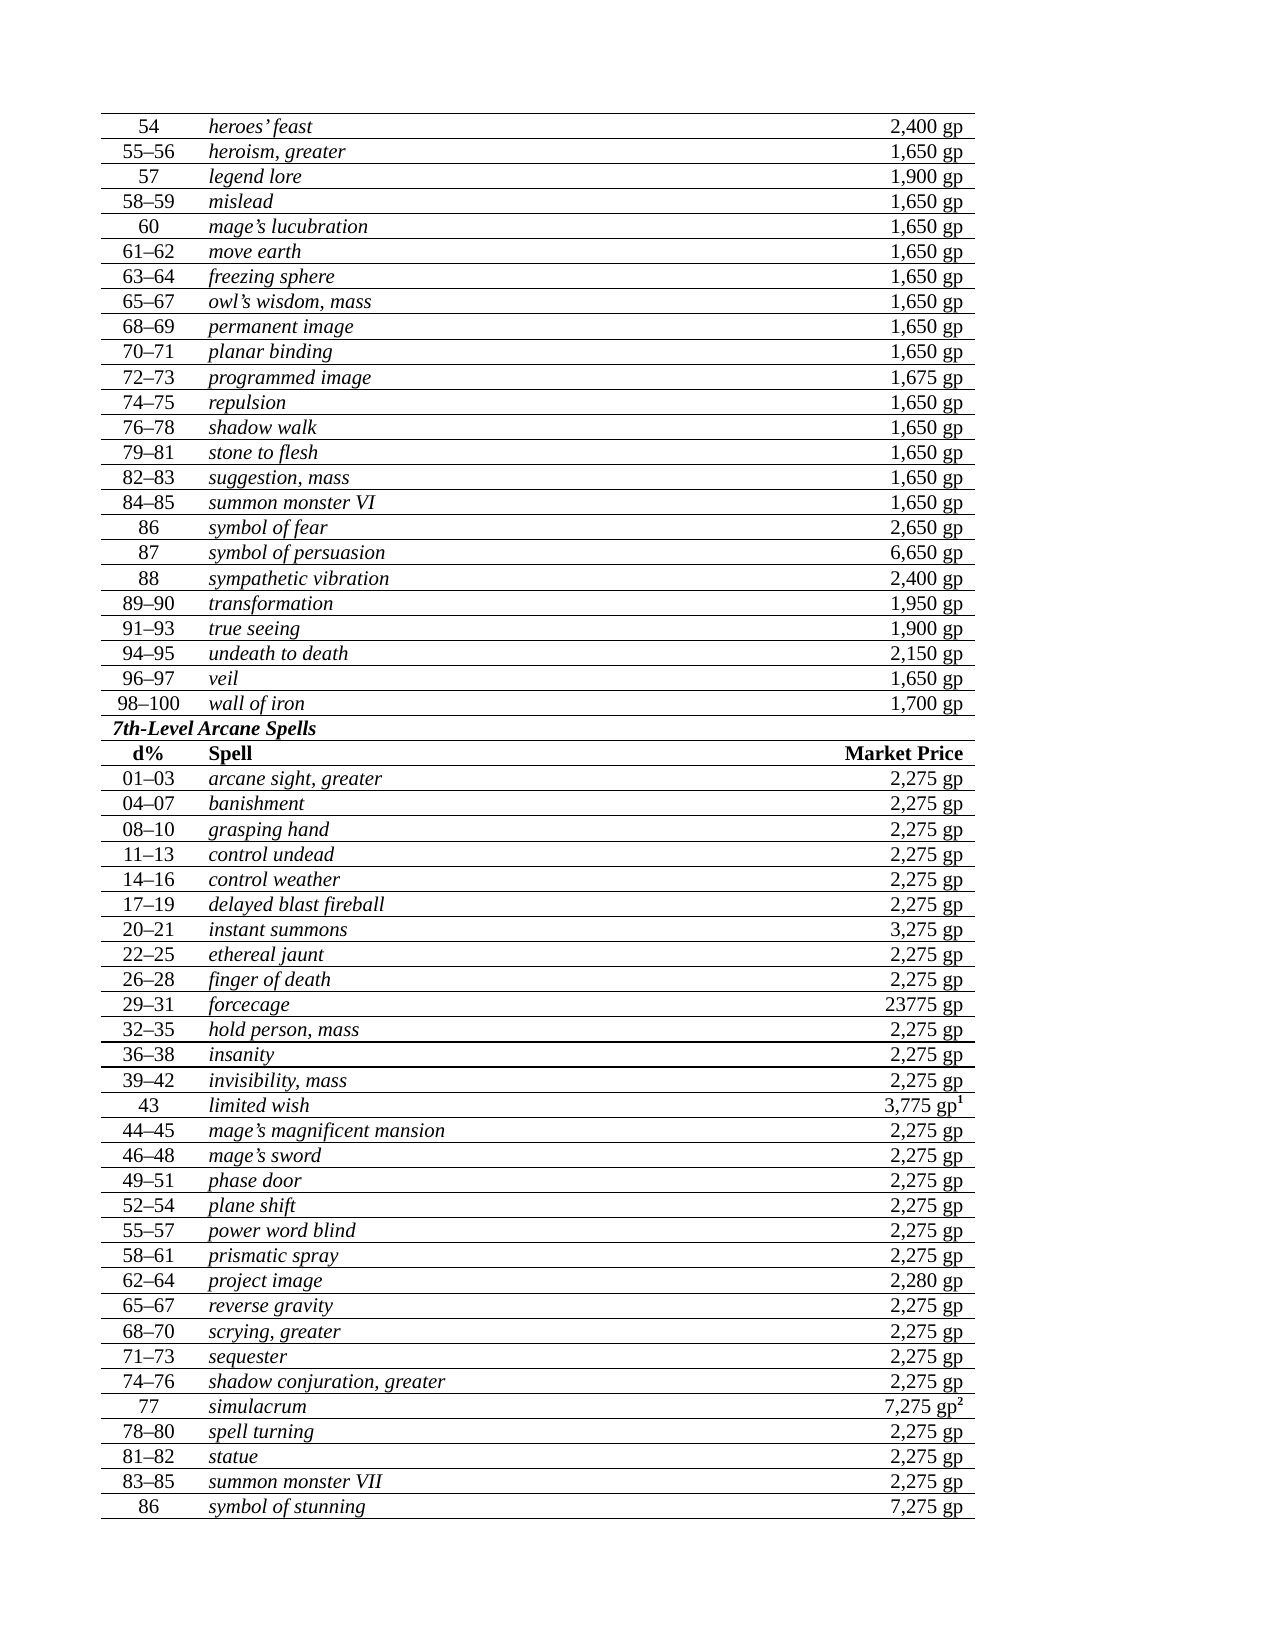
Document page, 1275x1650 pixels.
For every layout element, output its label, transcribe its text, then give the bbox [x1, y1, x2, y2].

table_cell 2,275 gp [731, 791, 975, 815]
table_cell shadow conjuration, greater [196, 1369, 731, 1393]
table_cell 22–25 [101, 942, 196, 966]
table_cell forcecage [196, 992, 731, 1016]
table_cell 7,275 gp [731, 1494, 975, 1518]
table_cell 54 [101, 114, 196, 138]
table_cell true seeing [196, 616, 731, 640]
table_cell 2,275 gp [731, 1369, 975, 1393]
table_cell 01–03 [101, 766, 196, 790]
table_cell 65–67 [101, 1294, 196, 1317]
table_cell 2,400 gp [731, 565, 975, 589]
table_cell invisibility, mass [196, 1068, 731, 1092]
table_cell 2,275 gp [731, 1068, 975, 1092]
table_cell 2,275 gp [731, 942, 975, 966]
table_cell 1,650 gp [731, 465, 975, 489]
table_cell 2,275 gp [731, 892, 975, 916]
table_cell 68–70 [101, 1319, 196, 1343]
table_cell freezing sphere [196, 264, 731, 288]
table_cell plane shift [196, 1193, 731, 1217]
table_cell 7,275 gp2 [731, 1394, 975, 1418]
table_cell 2,275 gp [731, 1118, 975, 1142]
table_cell wall of iron [196, 691, 731, 715]
table_cell 2,150 gp [731, 641, 975, 665]
table_cell 2,275 gp [731, 1218, 975, 1242]
table_cell 1,650 gp [731, 189, 975, 213]
table_cell 2,275 gp [731, 1469, 975, 1493]
table_cell 1,650 gp [731, 666, 975, 690]
table_cell 55–57 [101, 1218, 196, 1242]
table_cell 2,275 gp [731, 1143, 975, 1167]
table_cell 39–42 [101, 1068, 196, 1092]
table_cell 1,650 gp [731, 139, 975, 163]
table_cell heroism, greater [196, 139, 731, 163]
table_cell summon monster VII [196, 1469, 731, 1493]
table_cell d% [101, 741, 196, 765]
table_cell 2,275 gp [731, 1043, 975, 1066]
table_cell 86 [101, 1494, 196, 1518]
table_cell 2,275 gp [731, 867, 975, 891]
table_cell project image [196, 1268, 731, 1292]
table_cell 17–19 [101, 892, 196, 916]
table_cell 1,650 gp [731, 340, 975, 363]
table_cell 2,280 gp [731, 1268, 975, 1292]
table_cell delayed blast fireball [196, 892, 731, 916]
table_cell 46–48 [101, 1143, 196, 1167]
table_cell symbol of stunning [196, 1494, 731, 1518]
table_cell 2,275 gp [731, 1243, 975, 1267]
table_cell 14–16 [101, 867, 196, 891]
table_cell programmed image [196, 365, 731, 389]
table_cell 52–54 [101, 1193, 196, 1217]
table_cell 1,650 gp [731, 239, 975, 263]
table_cell 6,650 gp [731, 540, 975, 564]
table_cell instant summons [196, 917, 731, 941]
table_cell 1,900 gp [731, 164, 975, 188]
table_cell spell turning [196, 1419, 731, 1443]
table_cell 96–97 [101, 666, 196, 690]
table_cell 1,650 gp [731, 214, 975, 238]
table_cell 2,275 gp [731, 816, 975, 841]
table_cell symbol of fear [196, 515, 731, 539]
table_cell 68–69 [101, 314, 196, 338]
table_cell 3,775 gp1 [731, 1093, 975, 1117]
table_cell 81–82 [101, 1444, 196, 1468]
table_cell 7th-Level Arcane Spells [101, 716, 975, 740]
table_cell phase door [196, 1168, 731, 1192]
table_cell 2,275 gp [731, 967, 975, 991]
table_cell 78–80 [101, 1419, 196, 1443]
table_cell control weather [196, 867, 731, 891]
table_cell control undead [196, 842, 731, 866]
table_cell 2,275 gp [731, 1319, 975, 1343]
table_cell 61–62 [101, 239, 196, 263]
table_cell 36–38 [101, 1043, 196, 1066]
table_cell limited wish [196, 1093, 731, 1117]
table_cell 49–51 [101, 1168, 196, 1192]
table_cell 44–45 [101, 1118, 196, 1142]
table_cell 2,275 gp [731, 1419, 975, 1443]
table_cell 43 [101, 1093, 196, 1117]
table_cell 32–35 [101, 1017, 196, 1041]
table_cell 1,900 gp [731, 616, 975, 640]
table_cell 23775 gp [731, 992, 975, 1016]
table_cell simulacrum [196, 1394, 731, 1418]
table_cell legend lore [196, 164, 731, 188]
table_cell 1,650 gp [731, 264, 975, 288]
table_cell Market Price [731, 741, 975, 765]
table_cell 98–100 [101, 691, 196, 715]
table_cell 11–13 [101, 842, 196, 866]
table_cell grasping hand [196, 816, 731, 841]
table_cell mislead [196, 189, 731, 213]
table_cell 74–76 [101, 1369, 196, 1393]
table_cell 04–07 [101, 791, 196, 815]
table_cell power word blind [196, 1218, 731, 1242]
table_cell 62–64 [101, 1268, 196, 1292]
table_cell suggestion, mass [196, 465, 731, 489]
table_cell 76–78 [101, 415, 196, 439]
table_cell 20–21 [101, 917, 196, 941]
table_cell insanity [196, 1043, 731, 1066]
table_cell veil [196, 666, 731, 690]
table_cell 2,275 gp [731, 842, 975, 866]
table_cell 2,400 gp [731, 114, 975, 138]
table_cell 87 [101, 540, 196, 564]
table_cell sympathetic vibration [196, 565, 731, 589]
table_cell 82–83 [101, 465, 196, 489]
table_cell stone to flesh [196, 440, 731, 464]
table_cell scrying, greater [196, 1319, 731, 1343]
table_cell 55–56 [101, 139, 196, 163]
table_cell symbol of persuasion [196, 540, 731, 564]
table_cell 2,275 gp [731, 766, 975, 790]
table_cell shadow walk [196, 415, 731, 439]
table_cell arcane sight, greater [196, 766, 731, 790]
table_cell 1,950 gp [731, 591, 975, 614]
table_cell 86 [101, 515, 196, 539]
table_cell 2,275 gp [731, 1168, 975, 1192]
table_cell repulsion [196, 390, 731, 414]
table_cell 1,650 gp [731, 490, 975, 514]
table_cell finger of death [196, 967, 731, 991]
table_cell 2,275 gp [731, 1193, 975, 1217]
table_cell 70–71 [101, 340, 196, 363]
table_cell 1,675 gp [731, 365, 975, 389]
table_cell 3,275 gp [731, 917, 975, 941]
table_cell Spell [196, 741, 731, 765]
table_cell mage’s magnificent mansion [196, 1118, 731, 1142]
table_cell mage’s sword [196, 1143, 731, 1167]
table_cell 1,650 gp [731, 440, 975, 464]
table_cell 63–64 [101, 264, 196, 288]
table_cell 65–67 [101, 289, 196, 313]
table_cell 88 [101, 565, 196, 589]
table_cell 72–73 [101, 365, 196, 389]
table_cell 2,275 gp [731, 1344, 975, 1368]
table_cell 1,650 gp [731, 415, 975, 439]
table_cell 1,650 gp [731, 390, 975, 414]
table_cell 89–90 [101, 591, 196, 614]
table_cell 74–75 [101, 390, 196, 414]
table_cell 77 [101, 1394, 196, 1418]
table_cell banishment [196, 791, 731, 815]
table_cell 84–85 [101, 490, 196, 514]
table_cell 2,275 gp [731, 1294, 975, 1317]
table_cell 94–95 [101, 641, 196, 665]
table_cell 1,650 gp [731, 289, 975, 313]
table_cell statue [196, 1444, 731, 1468]
table_cell undeath to death [196, 641, 731, 665]
table_cell transformation [196, 591, 731, 614]
table_cell hold person, mass [196, 1017, 731, 1041]
table_cell 60 [101, 214, 196, 238]
table_cell move earth [196, 239, 731, 263]
table_cell 1,650 gp [731, 314, 975, 338]
table_cell 57 [101, 164, 196, 188]
table_cell permanent image [196, 314, 731, 338]
table_cell mage’s lucubration [196, 214, 731, 238]
table_cell reverse gravity [196, 1294, 731, 1317]
table_cell 83–85 [101, 1469, 196, 1493]
table_cell 29–31 [101, 992, 196, 1016]
table_cell sequester [196, 1344, 731, 1368]
table_cell 58–61 [101, 1243, 196, 1267]
table_cell ethereal jaunt [196, 942, 731, 966]
table_cell 2,275 gp [731, 1017, 975, 1041]
table_cell 2,275 gp [731, 1444, 975, 1468]
table_cell 26–28 [101, 967, 196, 991]
table_cell 71–73 [101, 1344, 196, 1368]
table_cell 91–93 [101, 616, 196, 640]
table_cell owl’s wisdom, mass [196, 289, 731, 313]
table_cell summon monster VI [196, 490, 731, 514]
table_cell 1,700 gp [731, 691, 975, 715]
table_cell 2,650 gp [731, 515, 975, 539]
table_cell planar binding [196, 340, 731, 363]
table_cell 08–10 [101, 816, 196, 841]
table_cell heroes’ feast [196, 114, 731, 138]
table_cell prismatic spray [196, 1243, 731, 1267]
table_cell 79–81 [101, 440, 196, 464]
table_cell 58–59 [101, 189, 196, 213]
